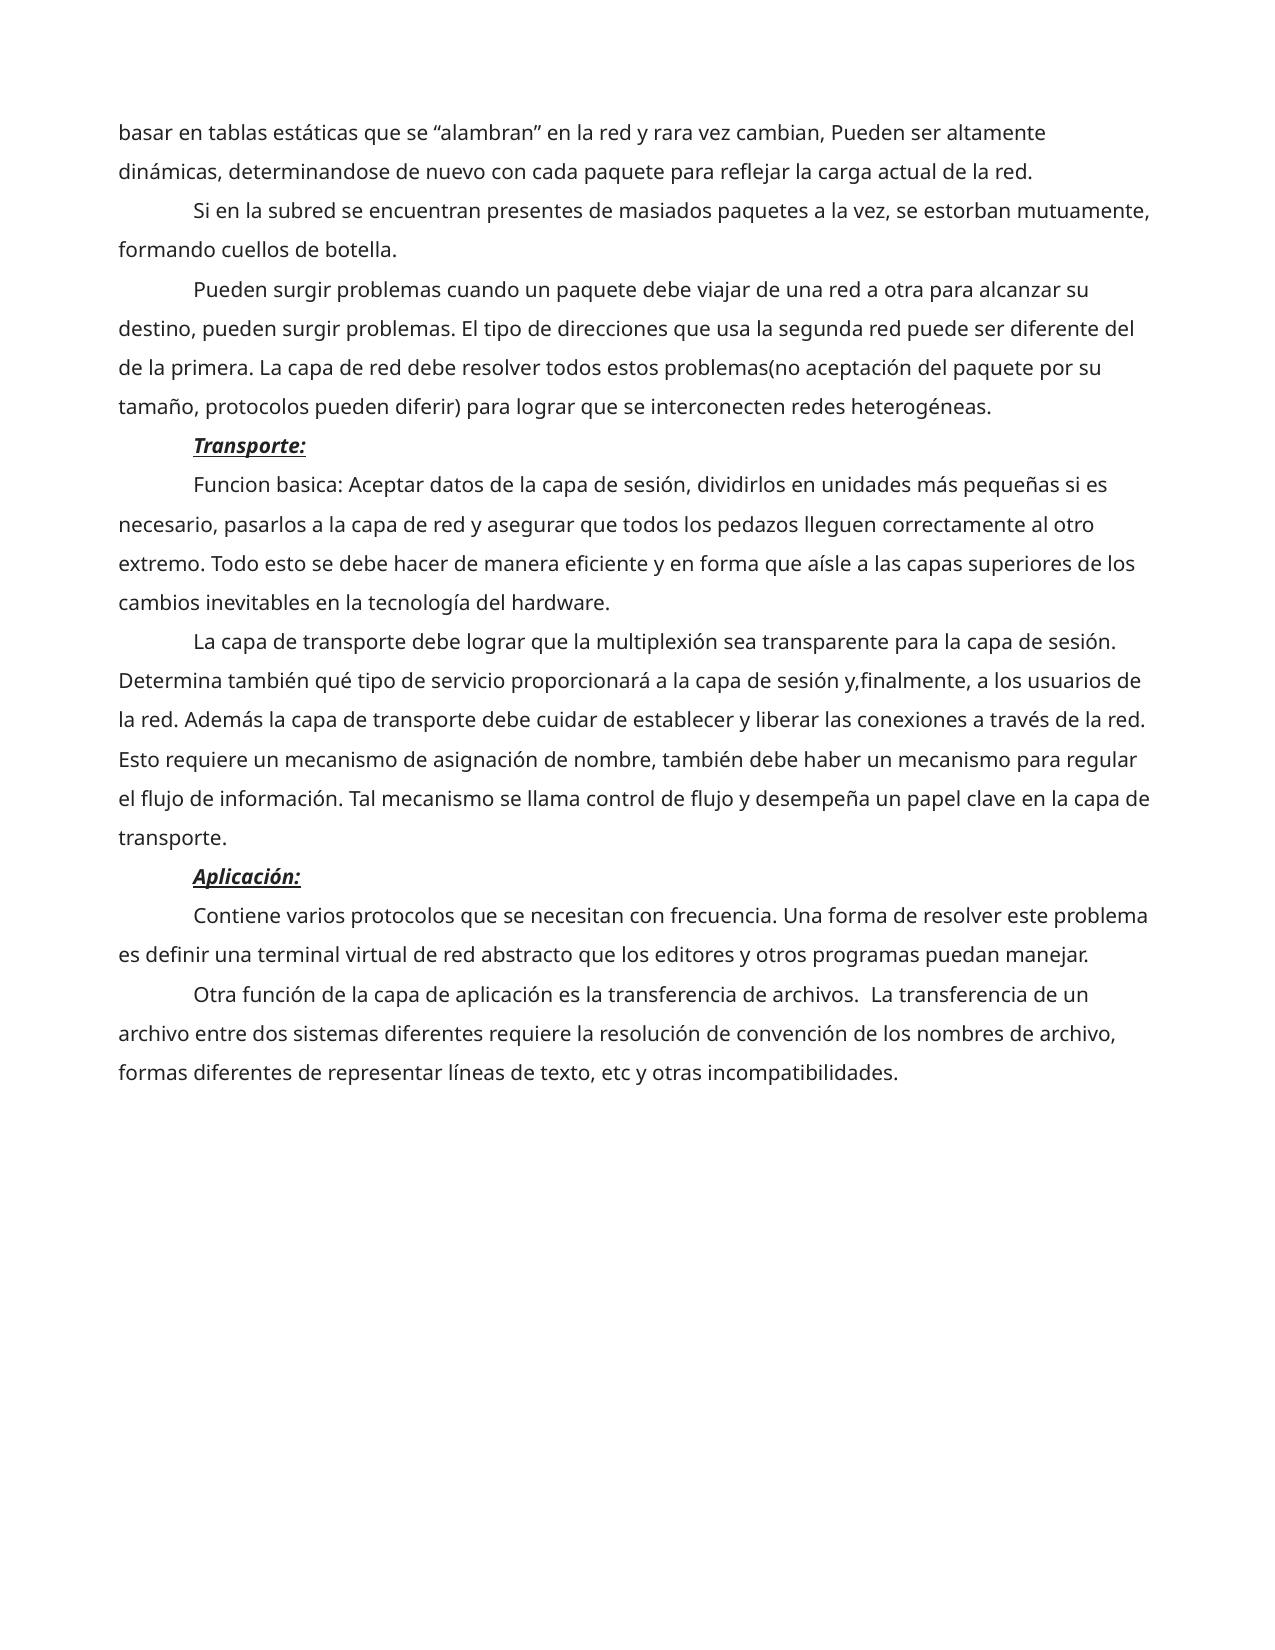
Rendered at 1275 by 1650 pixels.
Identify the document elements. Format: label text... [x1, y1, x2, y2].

text Transporte: [118, 431, 1157, 460]
text La capa de transporte debe lograr que la multiplexión sea transparente para la capa de sesión. Determina también qué tipo de servicio proporcionará a la capa de sesión y,finalmente, a los usuarios de la red. Además la capa de transporte debe cuidar de establecer y liberar las conexiones a través de la red. Esto requiere un mecanismo de asignación de nombre, también debe haber un mecanismo para regular el flujo de información. Tal mecanismo se llama control de flujo y desempeña un papel clave en la capa de transporte. [118, 627, 1157, 852]
text Contiene varios protocolos que se necesitan con frecuencia. Una forma de resolver este problema es definir una terminal virtual de red abstracto que los editores y otros programas puedan manejar. [118, 901, 1157, 969]
text Funcion basica: Aceptar datos de la capa de sesión, dividirlos en unidades más pequeñas si es necesario, pasarlos a la capa de red y asegurar que todos los pedazos lleguen correctamente al otro extremo. Todo esto se debe hacer de manera eficiente y en forma que aísle a las capas superiores de los cambios inevitables en la tecnología del hardware. [118, 471, 1157, 617]
text Si en la subred se encuentran presentes de masiados paquetes a la vez, se estorban mutuamente, formando cuellos de botella. [118, 196, 1157, 264]
text Otra función de la capa de aplicación es la transferencia de archivos. La transferencia de un archivo entre dos sistemas diferentes requiere la resolución de convención de los nombres de archivo, formas diferentes de representar líneas de texto, etc y otras incompatibilidades. [118, 980, 1157, 1087]
text basar en tablas estáticas que se “alambran” en la red y rara vez cambian, Pueden ser altamente dinámicas, determinandose de nuevo con cada paquete para reflejar la carga actual de la red. [118, 118, 1157, 186]
text Pueden surgir problemas cuando un paquete debe viajar de una red a otra para alcanzar su destino, pueden surgir problemas. El tipo de direcciones que usa la segunda red puede ser diferente del de la primera. La capa de red debe resolver todos estos problemas(no aceptación del paquete por su tamaño, protocolos pueden diferir) para lograr que se interconecten redes heterogéneas. [118, 275, 1157, 421]
text Aplicación: [118, 862, 1157, 891]
